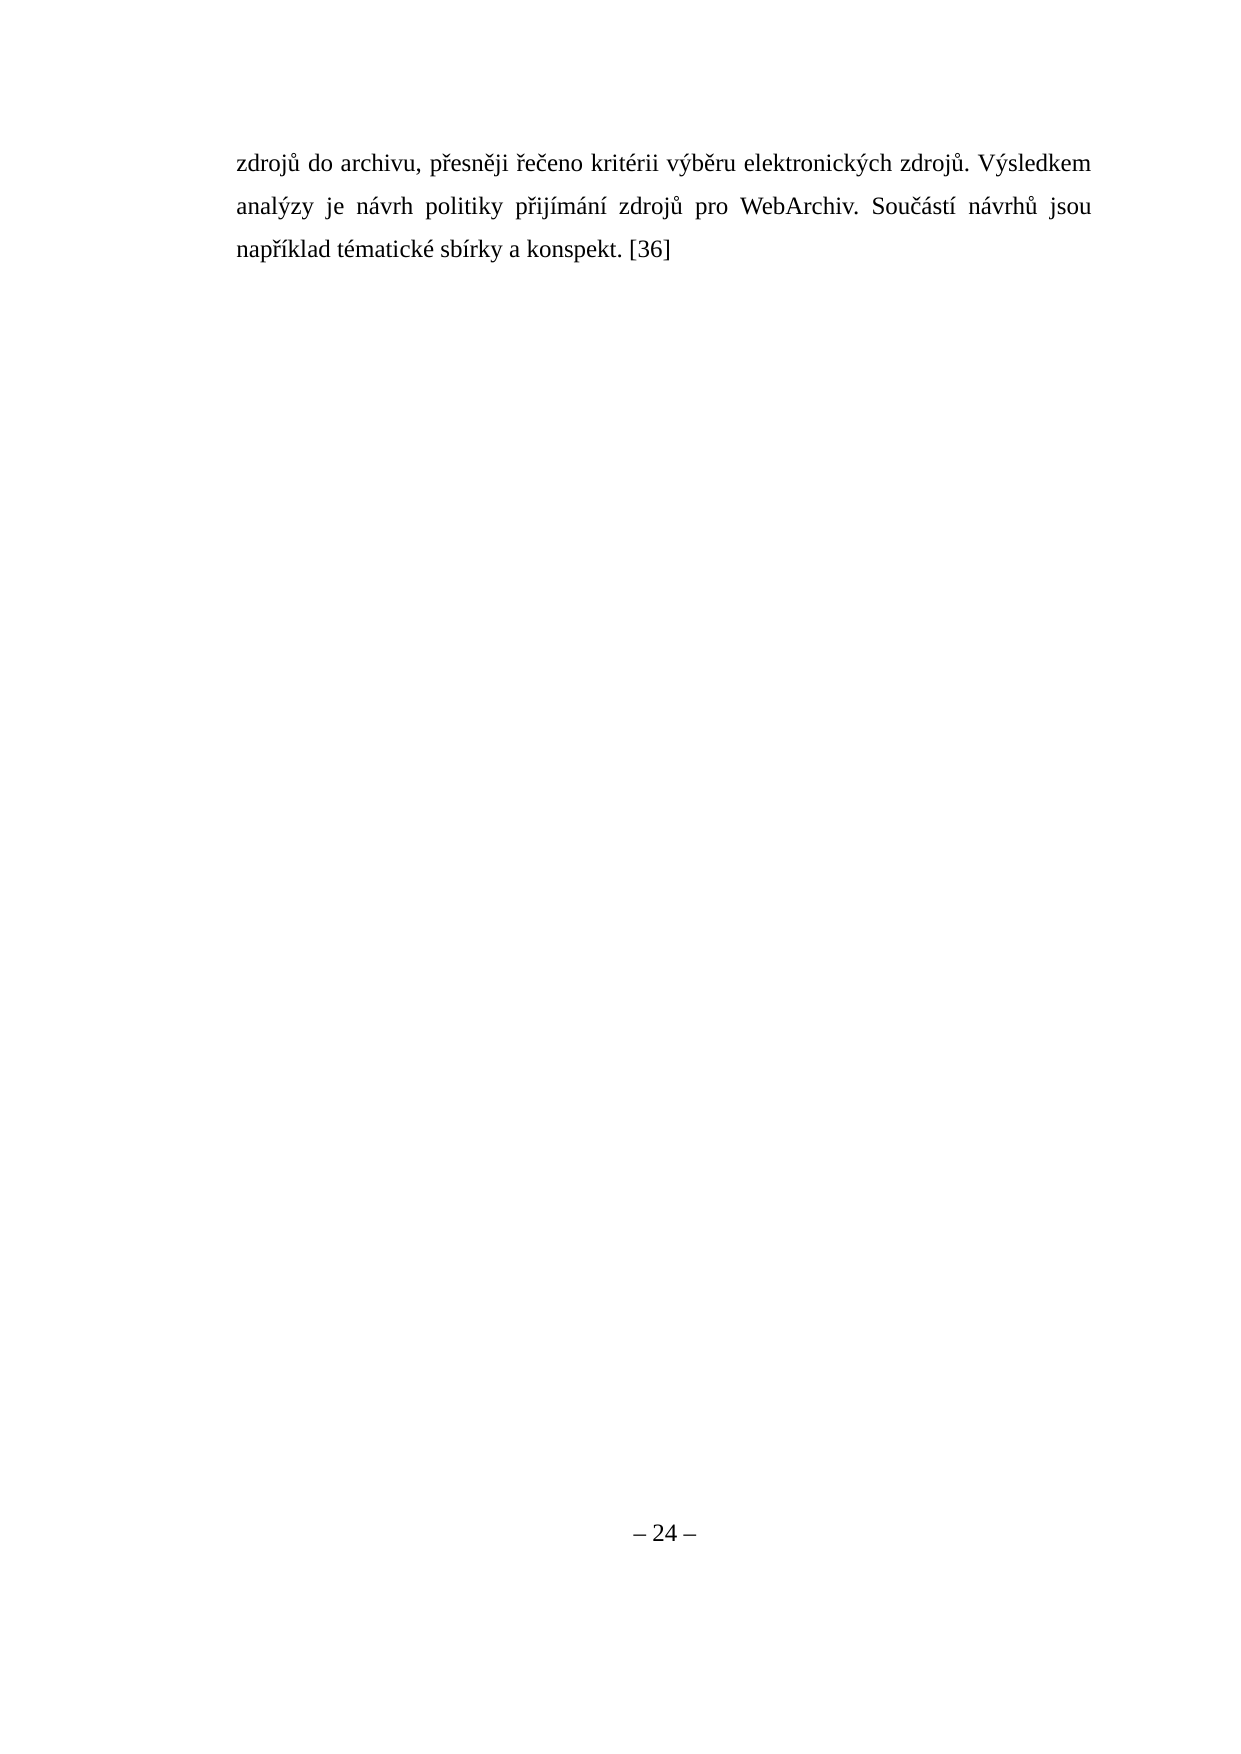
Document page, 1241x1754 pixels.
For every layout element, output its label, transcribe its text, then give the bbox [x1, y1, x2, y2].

text zdrojů do archivu, přesněji řečeno kritérii výběru elektronických zdrojů. Výsledkem analýzy je návrh politiky přijímání zdrojů pro WebArchiv. Součástí návrhů jsou například tématické sbírky a konspekt. [36] [236, 148, 1093, 263]
